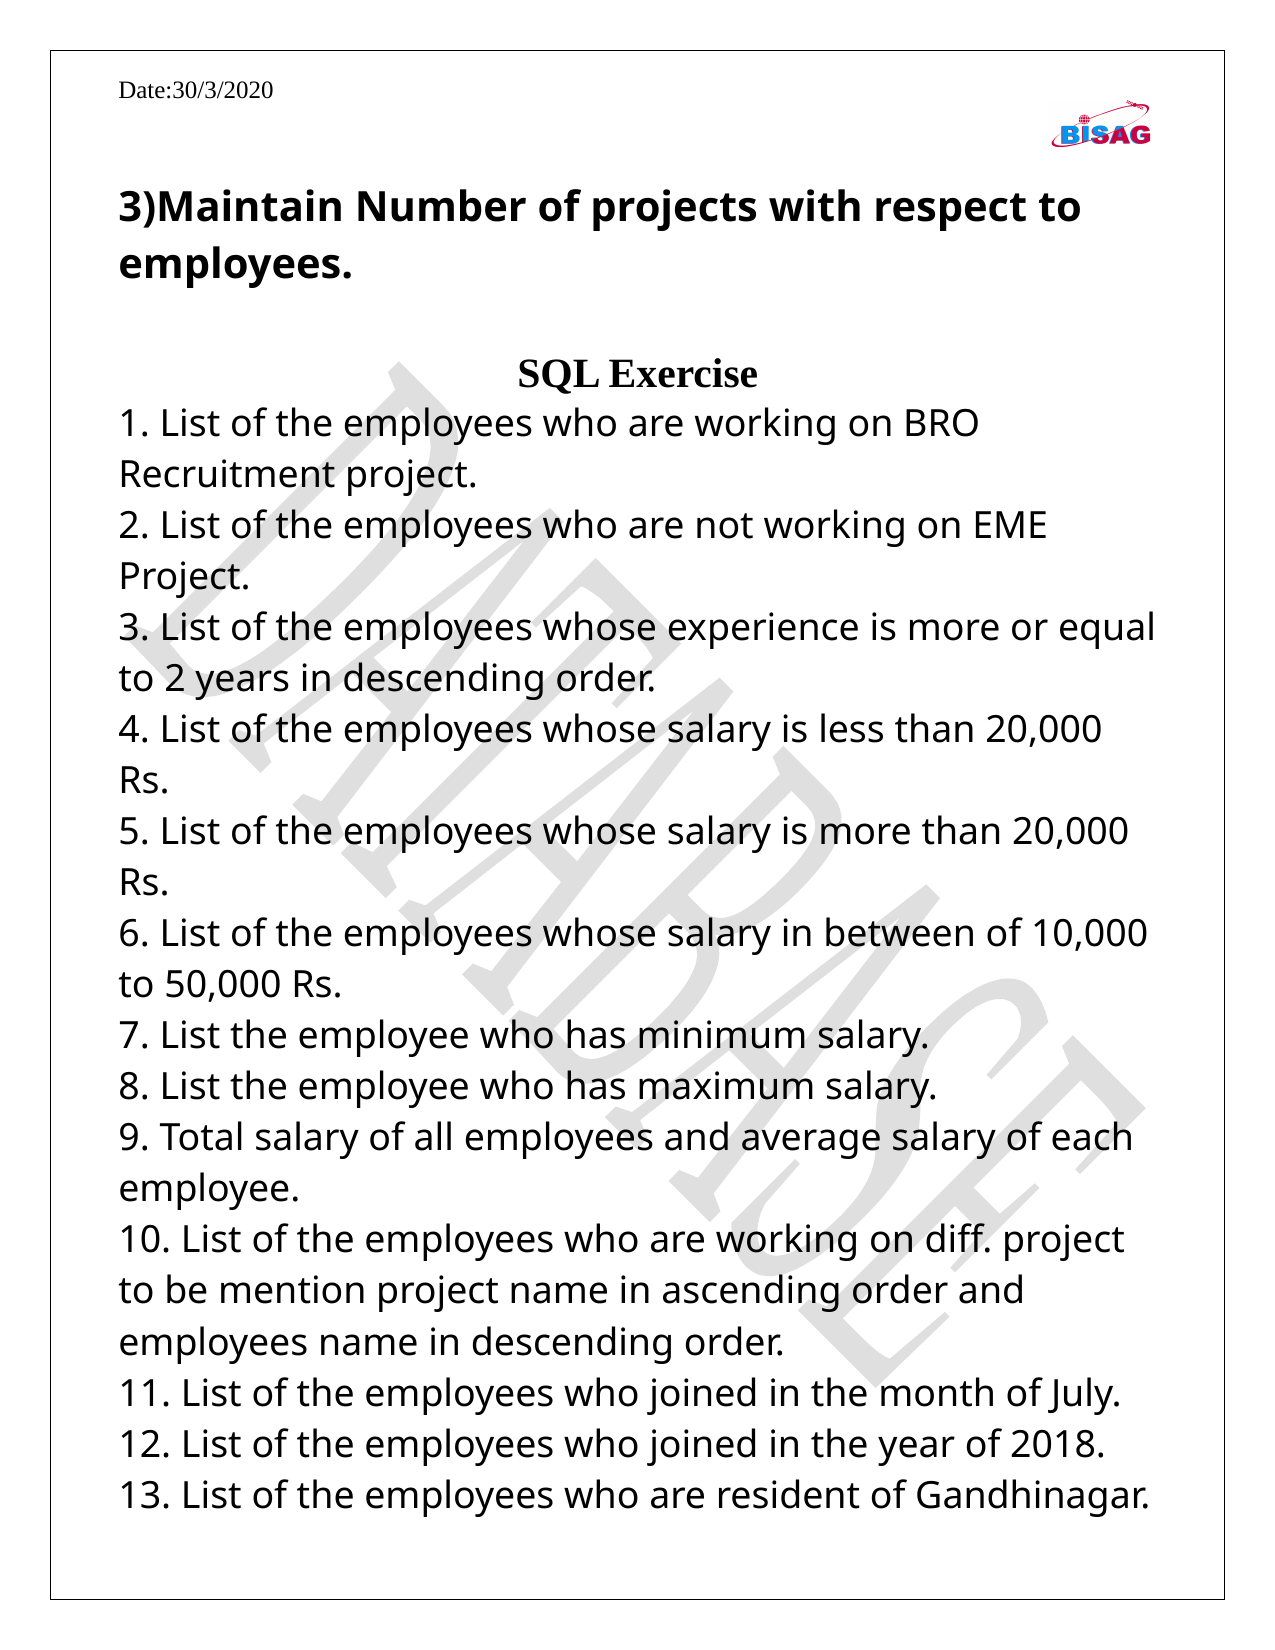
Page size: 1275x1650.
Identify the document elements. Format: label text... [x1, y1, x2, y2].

text 2. List of the employees who are not working on EME Project. [118, 498, 286, 600]
text 6. List of the employees whose salary in between of 10,000 to 50,000 Rs. [576, 915, 697, 1008]
text 10. List of the employees who are working on diff. project to be mention project name in ascending order and employees name in descending order. [844, 1213, 1157, 1366]
text 8. List the employee who has maximum salary. [1098, 1059, 1157, 1111]
text 3. List of the employees whose experience is more or equal to 2 years in descending order. [624, 600, 1157, 702]
text 1. List of the employees who are working on BRO Recruitment project. [435, 396, 1157, 498]
text 9. Total salary of all employees and average salary of each employee. [118, 1111, 749, 1213]
text 6. List of the employees whose salary in between of 10,000 to 50,000 Rs. [785, 941, 877, 1008]
text 3. List of the employees whose experience is more or equal to 2 years in descending order. [171, 600, 322, 673]
text 5. List of the employees whose salary is more than 20,000 Rs. [784, 804, 1157, 906]
text 5. List of the employees whose salary is more than 20,000 Rs. [547, 804, 620, 860]
text 10. List of the employees who are working on diff. project to be mention project name in ascending order and employees name in descending order. [118, 1213, 918, 1366]
text 11. List of the employees who joined in the month of July. [118, 1366, 1157, 1417]
text 4. List of the employees whose salary is less than 20,000 Rs. [575, 730, 675, 804]
text 7. List the employee who has minimum salary. [755, 1008, 829, 1059]
text 12. List of the employees who joined in the year of 2018. [118, 1417, 1157, 1468]
text 6. List of the employees whose salary in between of 10,000 to 50,000 Rs. [857, 906, 1157, 1008]
text 2. List of the employees who are not working on EME Project. [356, 498, 1157, 600]
text 9. Total salary of all employees and average salary of each employee. [714, 1111, 876, 1213]
text 7. List the employee who has minimum salary. [1013, 1008, 1157, 1059]
text 1. List of the employees who are working on BRO Recruitment project. [118, 396, 388, 498]
text 13. List of the employees who are resident of Gandhinagar. [118, 1468, 1157, 1519]
text 5. List of the employees whose salary is more than 20,000 Rs. [445, 845, 560, 906]
text 1. List of the employees who are working on BRO Recruitment project. [317, 408, 430, 498]
text 7. List the employee who has minimum salary. [118, 1008, 545, 1059]
text 7. List the employee who has minimum salary. [644, 1008, 765, 1059]
text 4. List of the employees whose salary is less than 20,000 Rs. [118, 702, 390, 804]
text 8. List the employee who has maximum salary. [921, 1059, 1068, 1111]
text 5. List of the employees whose salary is more than 20,000 Rs. [338, 804, 419, 851]
text SQL Exercise [118, 348, 1157, 396]
text 7. List the employee who has minimum salary. [928, 1008, 1020, 1059]
text 3. List of the employees whose experience is more or equal to 2 years in descending order. [118, 600, 429, 702]
text 5. List of the employees whose salary is more than 20,000 Rs. [689, 804, 815, 906]
text 9. Total salary of all employees and average salary of each employee. [975, 1111, 1157, 1213]
text 6. List of the employees whose salary in between of 10,000 to 50,000 Rs. [508, 906, 647, 1008]
text 6. List of the employees whose salary in between of 10,000 to 50,000 Rs. [118, 906, 541, 1008]
text 8. List the employee who has maximum salary. [1052, 1082, 1109, 1111]
text 9. Total salary of all employees and average salary of each employee. [870, 1111, 1020, 1213]
text 5. List of the employees whose salary is more than 20,000 Rs. [570, 804, 749, 906]
text 8. List the employee who has maximum salary. [653, 1059, 761, 1111]
text 4. List of the employees whose salary is less than 20,000 Rs. [349, 702, 521, 804]
text 2. List of the employees who are not working on EME Project. [449, 547, 518, 600]
text 4. List of the employees whose salary is less than 20,000 Rs. [450, 702, 686, 804]
text 2. List of the employees who are not working on EME Project. [215, 498, 411, 600]
picture [1048, 98, 1154, 149]
text 10. List of the employees who are working on diff. project to be mention project name in ascending order and employees name in descending order. [758, 1213, 842, 1255]
text 3)Maintain Number of projects with respect to employees. [118, 177, 1157, 291]
text 3. List of the employees whose experience is more or equal to 2 years in descending order. [552, 630, 652, 702]
text 6. List of the employees whose salary in between of 10,000 to 50,000 Rs. [696, 906, 896, 1008]
text 8. List the employee who has maximum salary. [118, 1059, 699, 1111]
text 3. List of the employees whose experience is more or equal to 2 years in descending order. [375, 600, 477, 690]
text 7. List the employee who has minimum salary. [818, 1008, 946, 1059]
text 8. List the employee who has maximum salary. [778, 1059, 898, 1111]
text 4. List of the employees whose salary is less than 20,000 Rs. [648, 702, 1157, 804]
text 7. List the employee who has minimum salary. [555, 1008, 665, 1058]
text 3. List of the employees whose experience is more or equal to 2 years in descending order. [427, 600, 612, 702]
text 5. List of the employees whose salary is more than 20,000 Rs. [118, 804, 555, 906]
